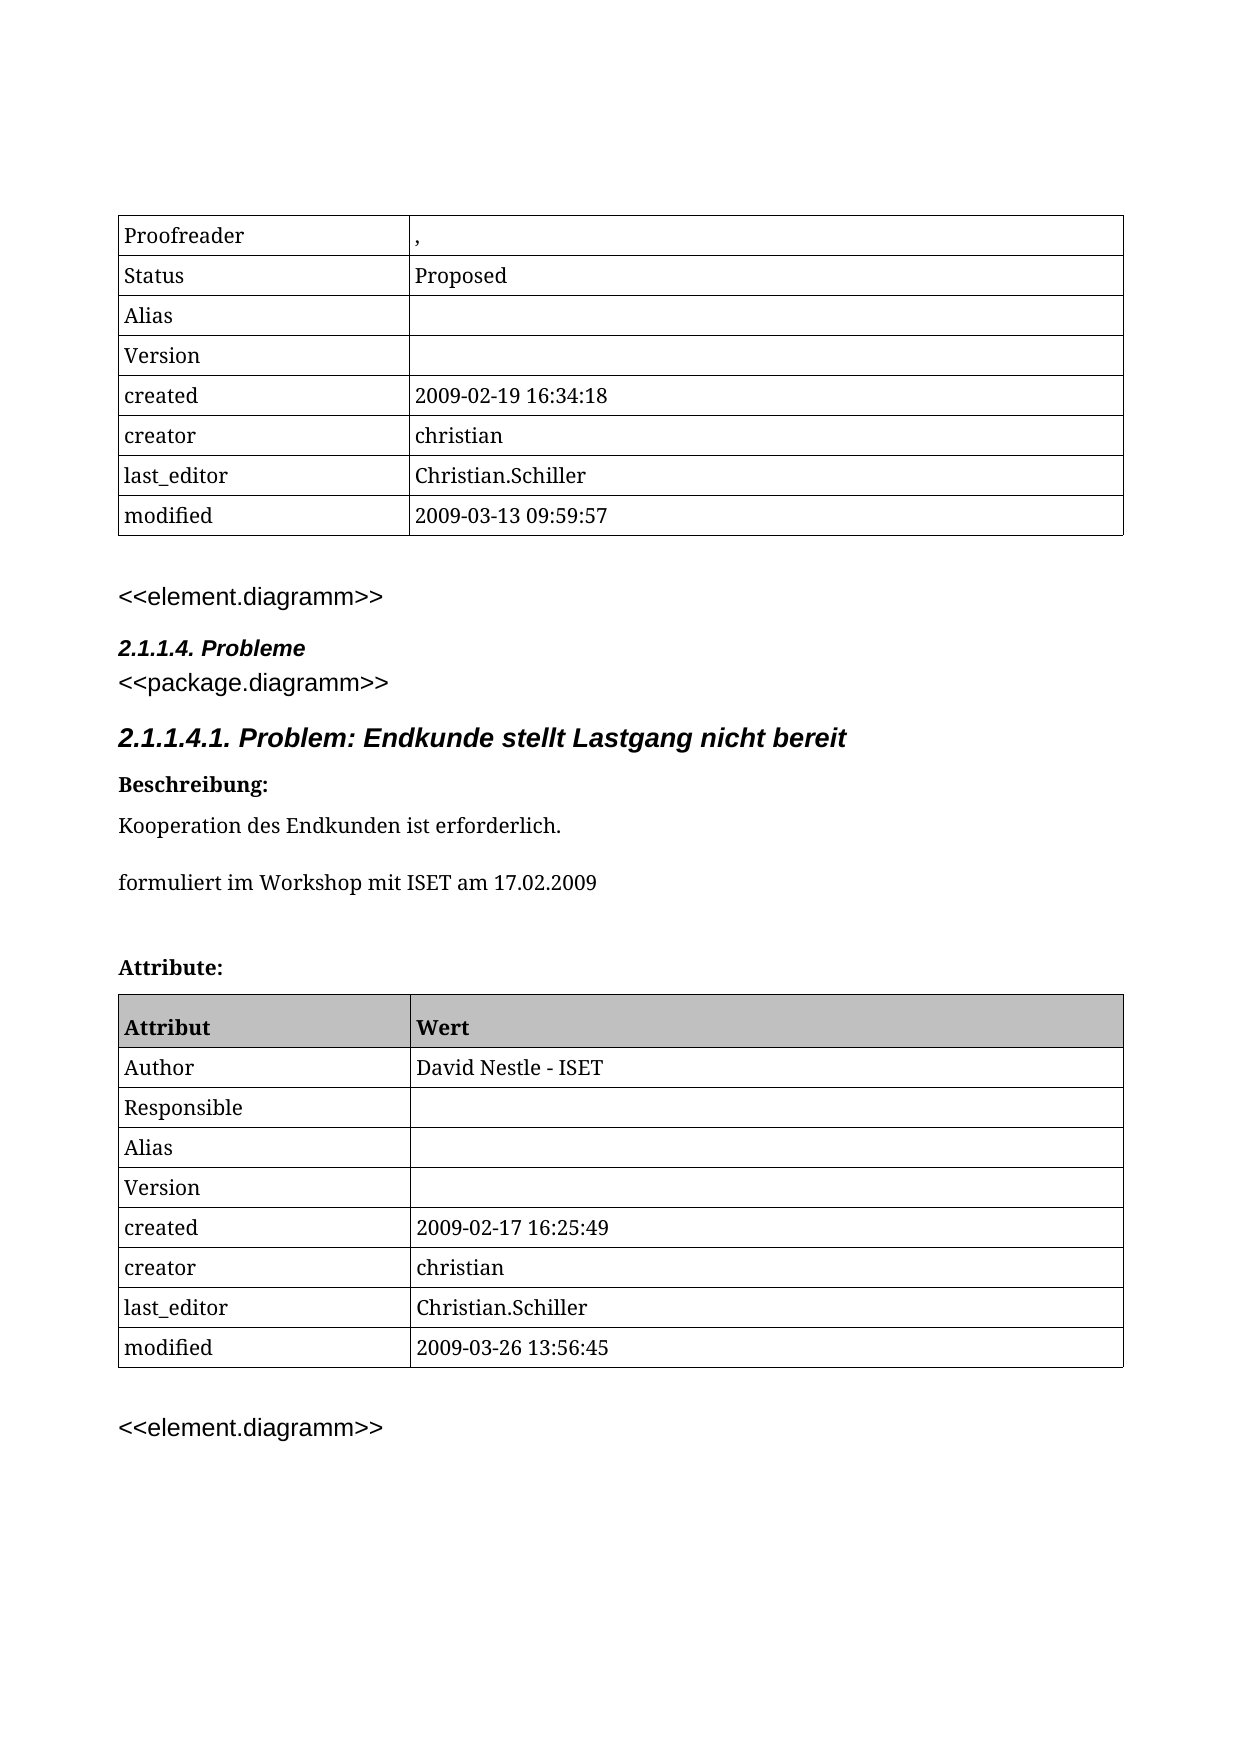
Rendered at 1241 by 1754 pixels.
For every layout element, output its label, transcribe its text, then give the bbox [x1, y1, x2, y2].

table_cell last_editor [119, 456, 409, 495]
table_cell Version [119, 1168, 410, 1207]
text Attribute: [118, 953, 1122, 982]
table_cell [411, 1088, 1123, 1127]
table_cell 2009-03-26 13:56:45 [411, 1328, 1123, 1367]
table_cell [411, 1168, 1123, 1207]
table_cell [410, 296, 1123, 335]
subtitle Probleme [118, 635, 1122, 662]
text <<package.diagramm>> [118, 668, 1122, 697]
table_cell Christian.Schiller [410, 456, 1123, 495]
table_cell [411, 1128, 1123, 1167]
table_cell Status [119, 256, 409, 295]
table_cell 2009-02-19 16:34:18 [410, 376, 1123, 415]
table_cell creator [119, 1248, 410, 1287]
subtitle Problem: Endkunde stellt Lastgang nicht bereit [118, 722, 1122, 753]
table_header Wert [411, 995, 1123, 1047]
text Kooperation des Endkunden ist erforderlich. formuliert im Workshop mit ISET am 17.02.2009 [118, 811, 1122, 953]
table_cell christian [411, 1248, 1123, 1287]
table_cell Responsible [119, 1088, 410, 1127]
table_cell Proofreader [119, 216, 409, 255]
table_cell creator [119, 416, 409, 455]
table_cell Author [119, 1048, 410, 1087]
table_cell 2009-02-17 16:25:49 [411, 1208, 1123, 1247]
table_cell , [410, 216, 1123, 255]
table_cell 2009-03-13 09:59:57 [410, 496, 1123, 535]
table_cell created [119, 376, 409, 415]
table_cell Alias [119, 296, 409, 335]
table_cell christian [410, 416, 1123, 455]
table_cell [410, 336, 1123, 375]
table_cell David Nestle - ISET [411, 1048, 1123, 1087]
table_cell last_editor [119, 1288, 410, 1327]
text <<element.diagramm>> [118, 582, 1122, 610]
table_cell Proposed [410, 256, 1123, 295]
text Beschreibung: [118, 770, 1122, 799]
table_cell created [119, 1208, 410, 1247]
table_header Attribut [119, 995, 410, 1047]
table_cell modified [119, 496, 409, 535]
table_cell Version [119, 336, 409, 375]
table_cell Christian.Schiller [411, 1288, 1123, 1327]
text <<element.diagramm>> [118, 1413, 1122, 1442]
table_cell modified [119, 1328, 410, 1367]
table_cell Alias [119, 1128, 410, 1167]
